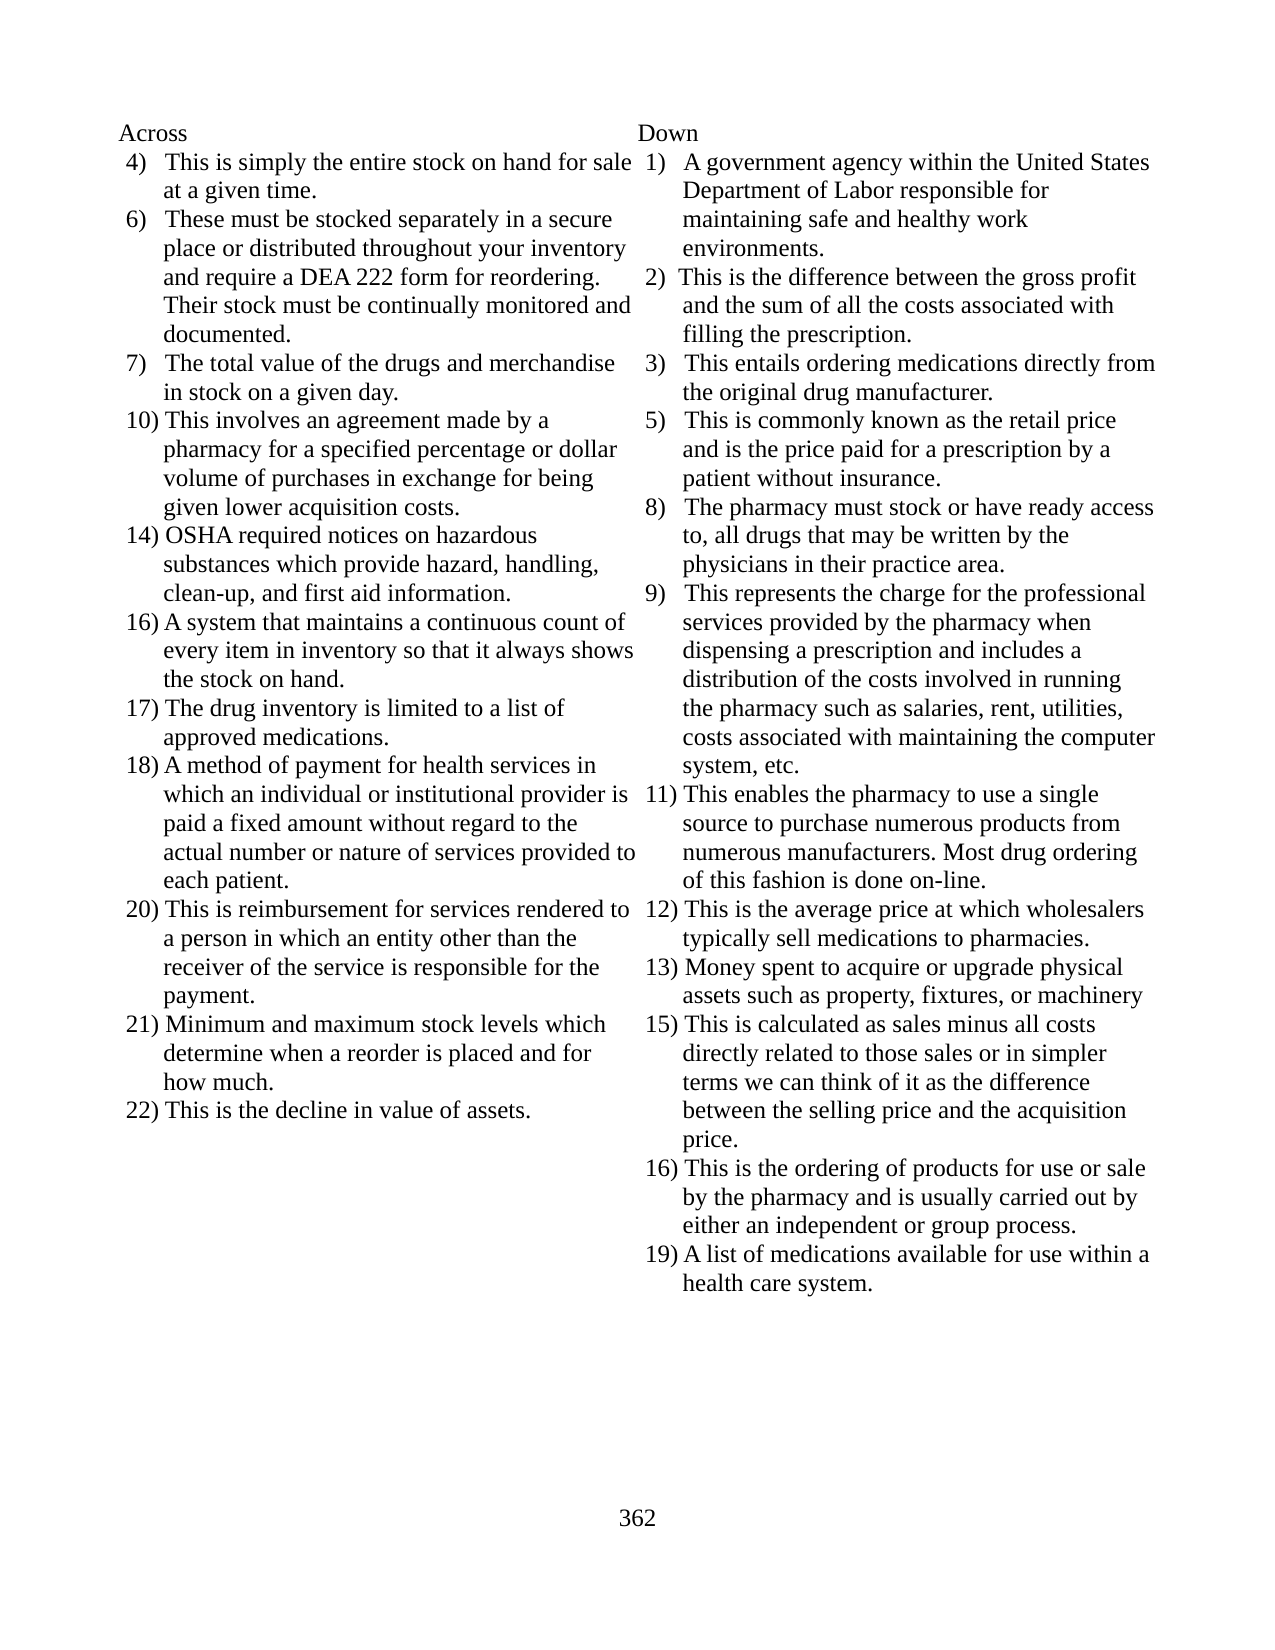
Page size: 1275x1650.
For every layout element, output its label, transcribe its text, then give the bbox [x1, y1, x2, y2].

table_cell 1) A government agency within the United States Department of Labor responsible for maintaining safe and healthy work environments. 2) This is the difference between the gross profit and the sum of all the costs associated with filling the prescription. 3) This entails ordering medications directly from the original drug manufacturer. 5) This is commonly known as the retail price and is the price paid for a prescription by a patient without insurance. 8) The pharmacy must stock or have ready access to, all drugs that may be written by the physicians in their practice area. 9) This represents the charge for the professional services provided by the pharmacy when dispensing a prescription and includes a distribution of the costs involved in running the pharmacy such as salaries, rent, utilities, costs associated with maintaining the computer system, etc. 11) This enables the pharmacy to use a single source to purchase numerous products from numerous manufacturers. Most drug ordering of this fashion is done on-line. 12) This is the average price at which wholesalers typically sell medications to pharmacies. 13) Money spent to acquire or upgrade physical assets such as property, fixtures, or machinery 15) This is calculated as sales minus all costs directly related to those sales or in simpler terms we can think of it as the difference between the selling price and the acquisition price. 16) This is the ordering of products for use or sale by the pharmacy and is usually carried out by either an independent or group process. 19) A list of medications available for use within a health care system. [638, 147, 1157, 1297]
table_header Down [638, 118, 1157, 147]
table_header Across [118, 118, 637, 147]
table_cell 4) This is simply the entire stock on hand for sale at a given time. 6) These must be stocked separately in a secure place or distributed throughout your inventory and require a DEA 222 form for reordering. Their stock must be continually monitored and documented. 7) The total value of the drugs and merchandise in stock on a given day. 10) This involves an agreement made by a pharmacy for a specified percentage or dollar volume of purchases in exchange for being given lower acquisition costs. 14) OSHA required notices on hazardous substances which provide hazard, handling, clean-up, and first aid information. 16) A system that maintains a continuous count of every item in inventory so that it always shows the stock on hand. 17) The drug inventory is limited to a list of approved medications. 18) A method of payment for health services in which an individual or institutional provider is paid a fixed amount without regard to the actual number or nature of services provided to each patient. 20) This is reimbursement for services rendered to a person in which an entity other than the receiver of the service is responsible for the payment. 21) Minimum and maximum stock levels which determine when a reorder is placed and for how much. 22) This is the decline in value of assets. [118, 147, 637, 1297]
